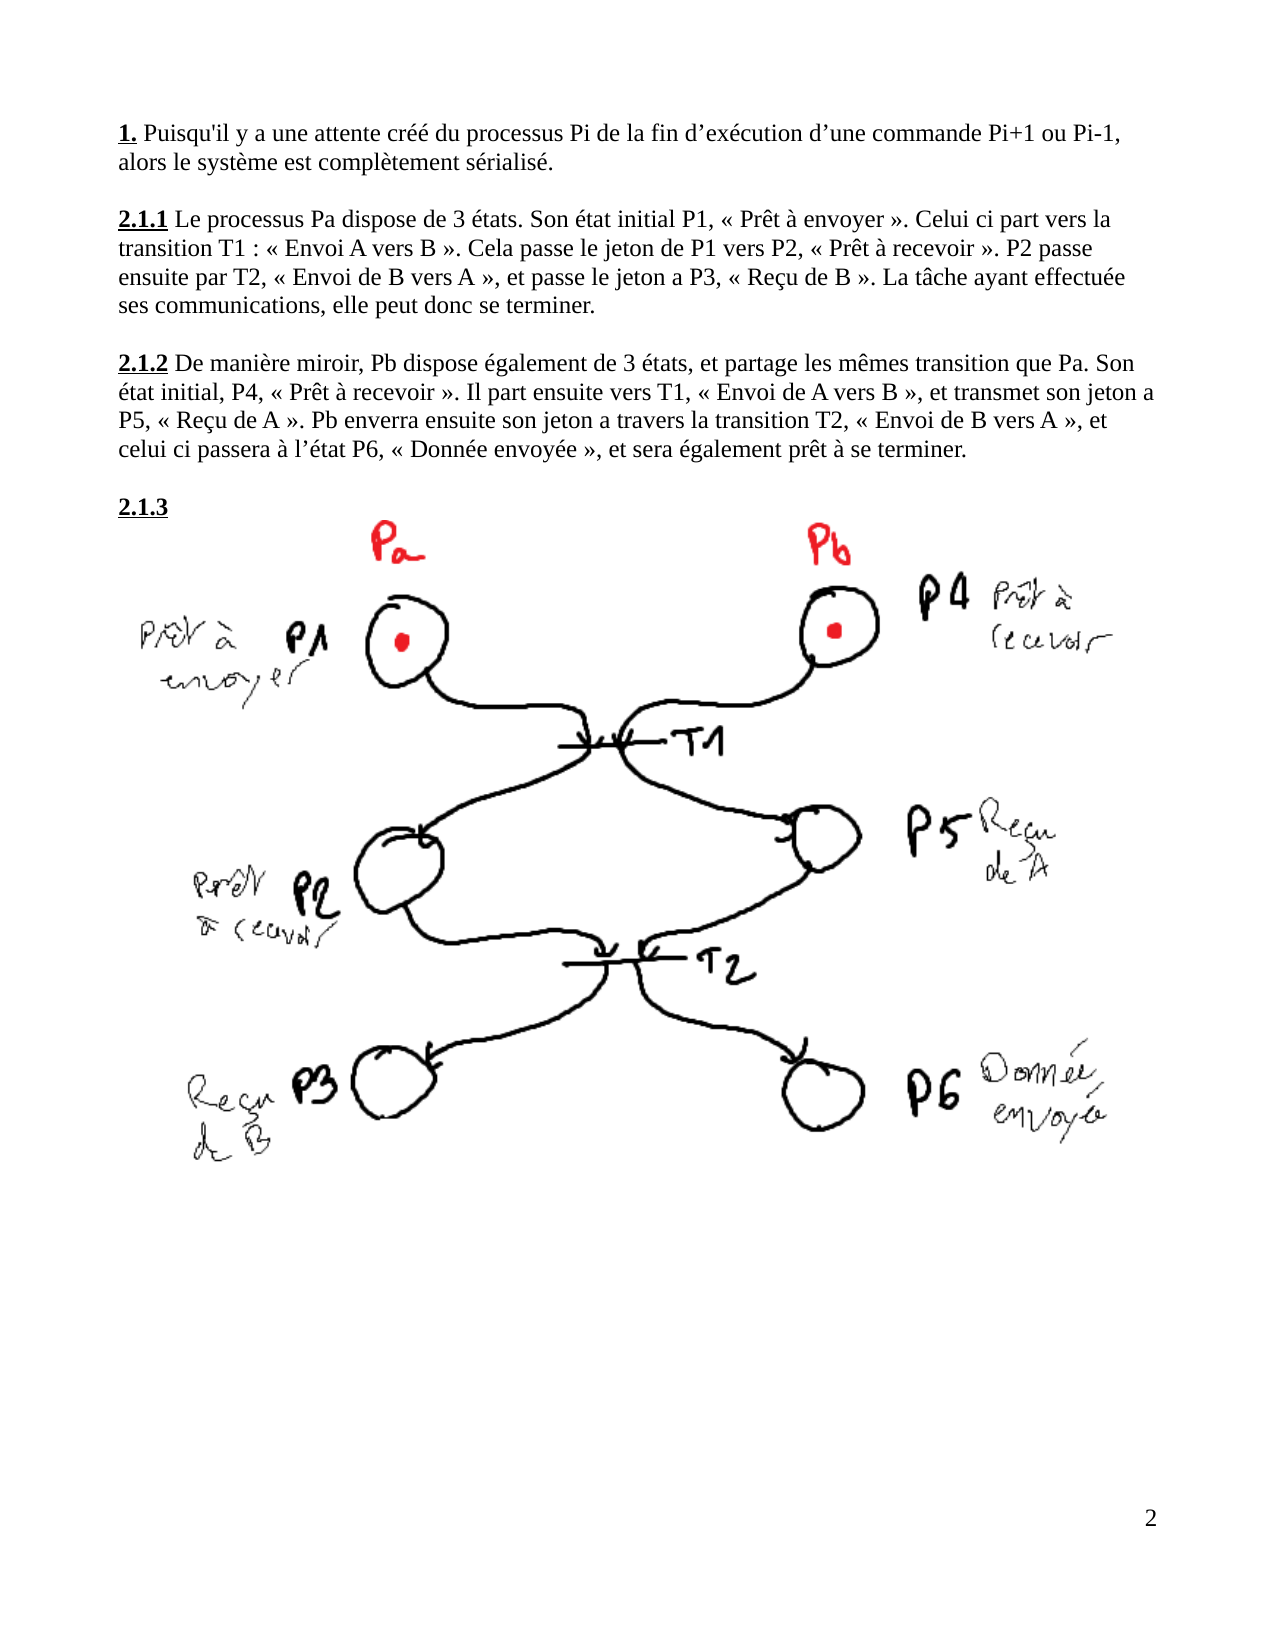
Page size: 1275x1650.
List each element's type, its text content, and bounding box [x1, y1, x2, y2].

picture [118, 520, 1157, 1204]
text 2.1.3 [118, 492, 1157, 520]
text 2.1.2 De manière miroir, Pb dispose également de 3 états, et partage les mêmes transition que Pa. Son état initial, P4, « Prêt à recevoir ». Il part ensuite vers T1, « Envoi de A vers B », et transmet son jeton a P5, « Reçu de A ». Pb enverra ensuite son jeton a travers la transition T2, « Envoi de B vers A », et celui ci passera à l’état P6, « Donnée envoyée », et sera également prêt à se terminer. [118, 348, 1157, 463]
text 1. Puisqu'il y a une attente créé du processus Pi de la fin d’exécution d’une commande Pi+1 ou Pi-1, alors le système est complètement sérialisé. [118, 118, 1157, 176]
text 2.1.1 Le processus Pa dispose de 3 états. Son état initial P1, « Prêt à envoyer ». Celui ci part vers la transition T1 : « Envoi A vers B ». Cela passe le jeton de P1 vers P2, « Prêt à recevoir ». P2 passe ensuite par T2, « Envoi de B vers A », et passe le jeton a P3, « Reçu de B ». La tâche ayant effectuée ses communications, elle peut donc se terminer. [118, 204, 1157, 319]
